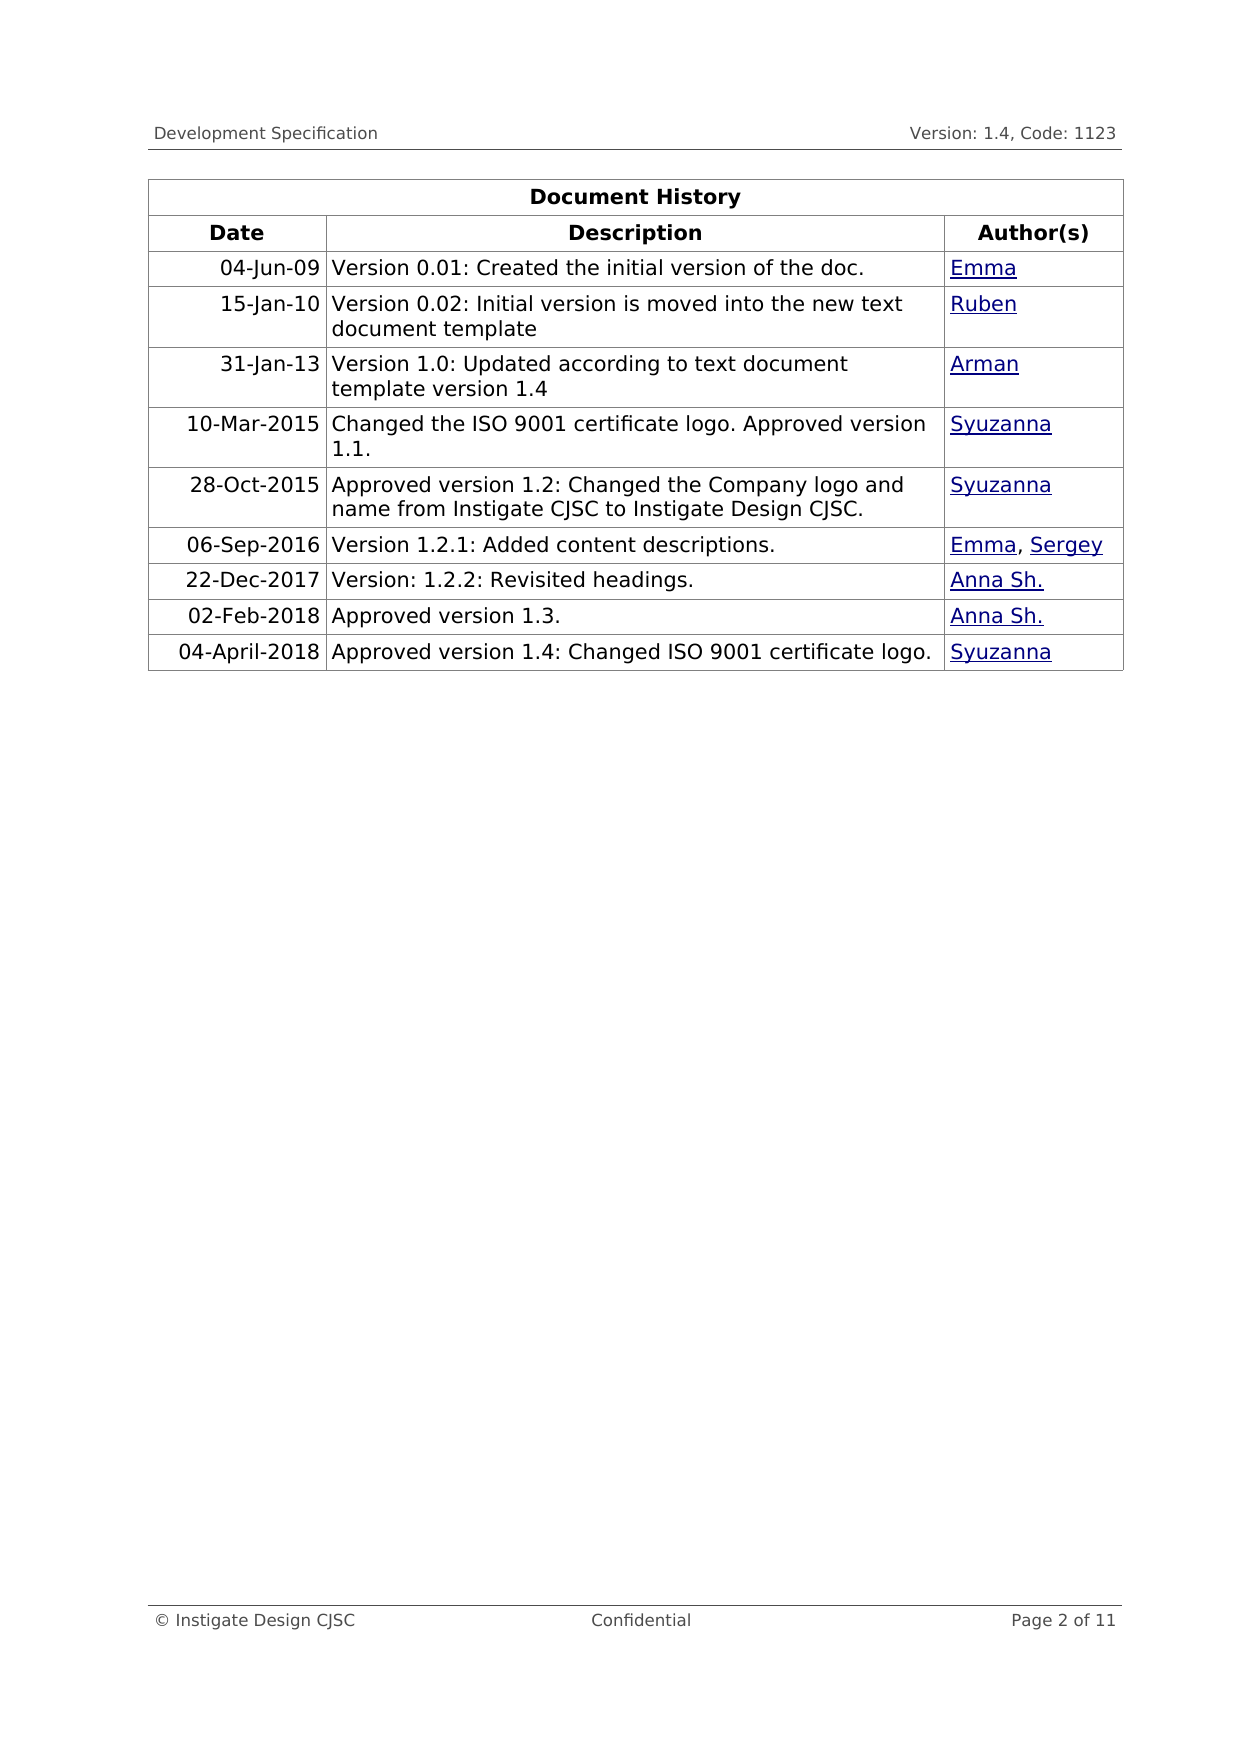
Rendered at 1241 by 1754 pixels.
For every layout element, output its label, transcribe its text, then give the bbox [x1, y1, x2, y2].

table_cell Ruben [945, 287, 1123, 347]
table_cell Anna Sh. [945, 564, 1123, 598]
table_cell Emma, Sergey [945, 528, 1123, 563]
table_cell Description [327, 216, 944, 251]
table_cell Version: 1.2.2: Revisited headings. [327, 564, 944, 598]
table_cell Approved version 1.2: Changed the Company logo and name from Instigate CJSC to Instigate Design CJSC. [327, 468, 944, 527]
table_cell Syuzanna [945, 408, 1123, 467]
table_cell Anna Sh. [945, 600, 1123, 634]
table_cell Version 1.0: Updated according to text document template version 1.4 [327, 348, 944, 407]
table_cell 22-Dec-2017 [149, 564, 326, 598]
table_cell Version 1.2.1: Added content descriptions. [327, 528, 944, 563]
table_cell Approved version 1.4: Changed ISO 9001 certificate logo. [327, 635, 944, 670]
table_cell 31-Jan-13 [149, 348, 326, 407]
table_cell 10-Mar-2015 [149, 408, 326, 467]
table_cell 28-Oct-2015 [149, 468, 326, 527]
table_cell 06-Sep-2016 [149, 528, 326, 563]
table_cell Date [149, 216, 326, 251]
table_cell Changed the ISO 9001 certificate logo. Approved version 1.1. [327, 408, 944, 467]
table_cell 04-April-2018 [149, 635, 326, 670]
table_cell Arman [945, 348, 1123, 407]
table_cell Syuzanna [945, 468, 1123, 527]
table_cell Emma [945, 252, 1123, 286]
table_cell 02-Feb-2018 [149, 600, 326, 634]
table_cell Author(s) [945, 216, 1123, 251]
table_cell Approved version 1.3. [327, 600, 944, 634]
table_header Document History [149, 180, 1123, 215]
table_cell Version 0.01: Created the initial version of the doc. [327, 252, 944, 286]
table_cell Syuzanna [945, 635, 1123, 670]
table_cell 04-Jun-09 [149, 252, 326, 286]
table_cell 15-Jan-10 [149, 287, 326, 347]
table_cell Version 0.02: Initial version is moved into the new text document template [327, 287, 944, 347]
